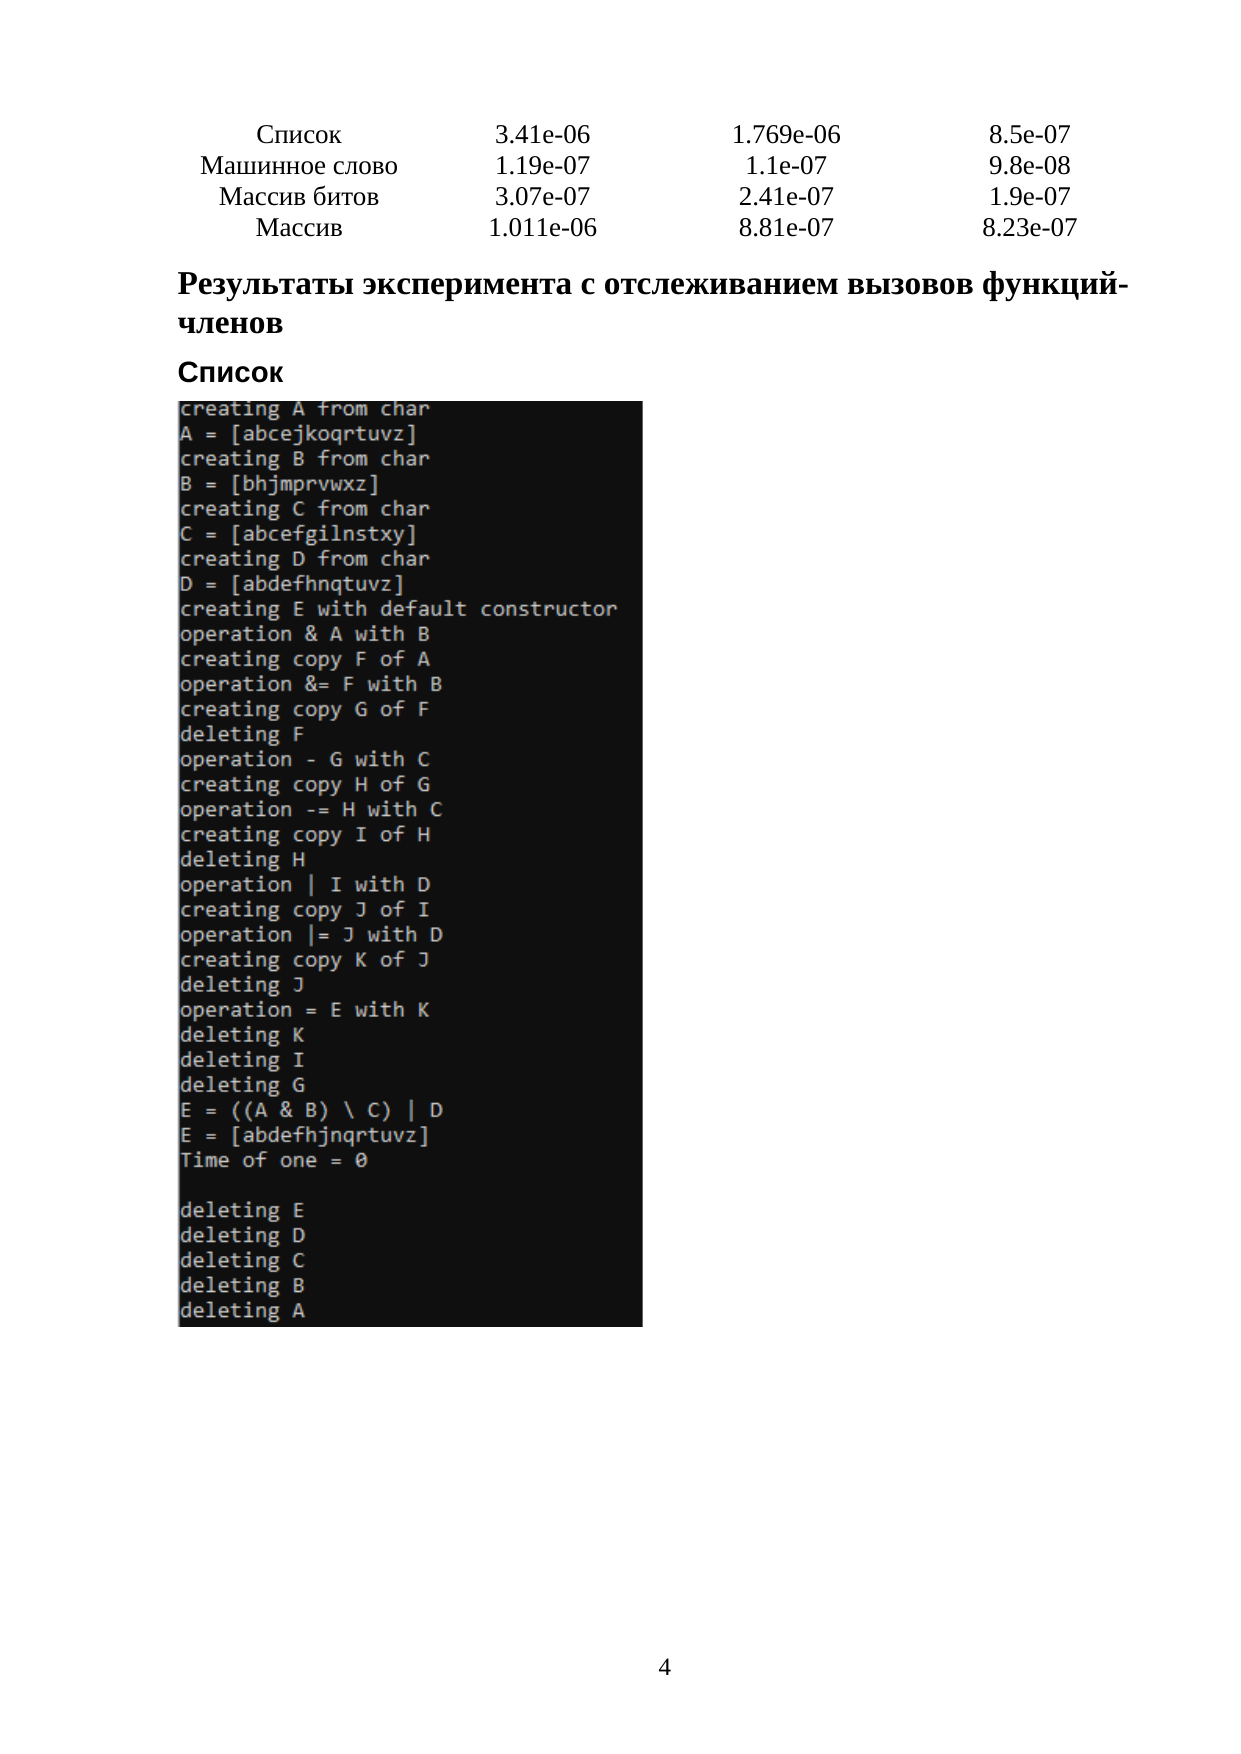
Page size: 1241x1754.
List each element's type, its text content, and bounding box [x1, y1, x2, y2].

table_cell 3.41e-06 [421, 118, 664, 149]
subtitle Результаты эксперимента с отслеживанием вызовов функций-членов [177, 263, 1152, 340]
table_cell 1.011e-06 [421, 212, 664, 243]
table_cell 1.19e-07 [421, 149, 664, 180]
table_cell 8.23e-07 [908, 212, 1152, 243]
table_cell 3.07e-07 [421, 180, 664, 212]
table_cell 2.41e-07 [664, 180, 908, 212]
table_cell 1.769e-06 [664, 118, 908, 149]
picture [177, 401, 643, 1327]
table_cell 1.9e-07 [908, 180, 1152, 212]
table_cell 8.81e-07 [664, 212, 908, 243]
table_cell 1.1e-07 [664, 149, 908, 180]
table_cell Список [177, 118, 421, 149]
table_cell 8.5e-07 [908, 118, 1152, 149]
table_cell Массив [177, 212, 421, 243]
subtitle Список [177, 355, 1152, 388]
table_cell Массив битов [177, 180, 421, 212]
table_cell Машинное слово [177, 149, 421, 180]
table_cell 9.8e-08 [908, 149, 1152, 180]
